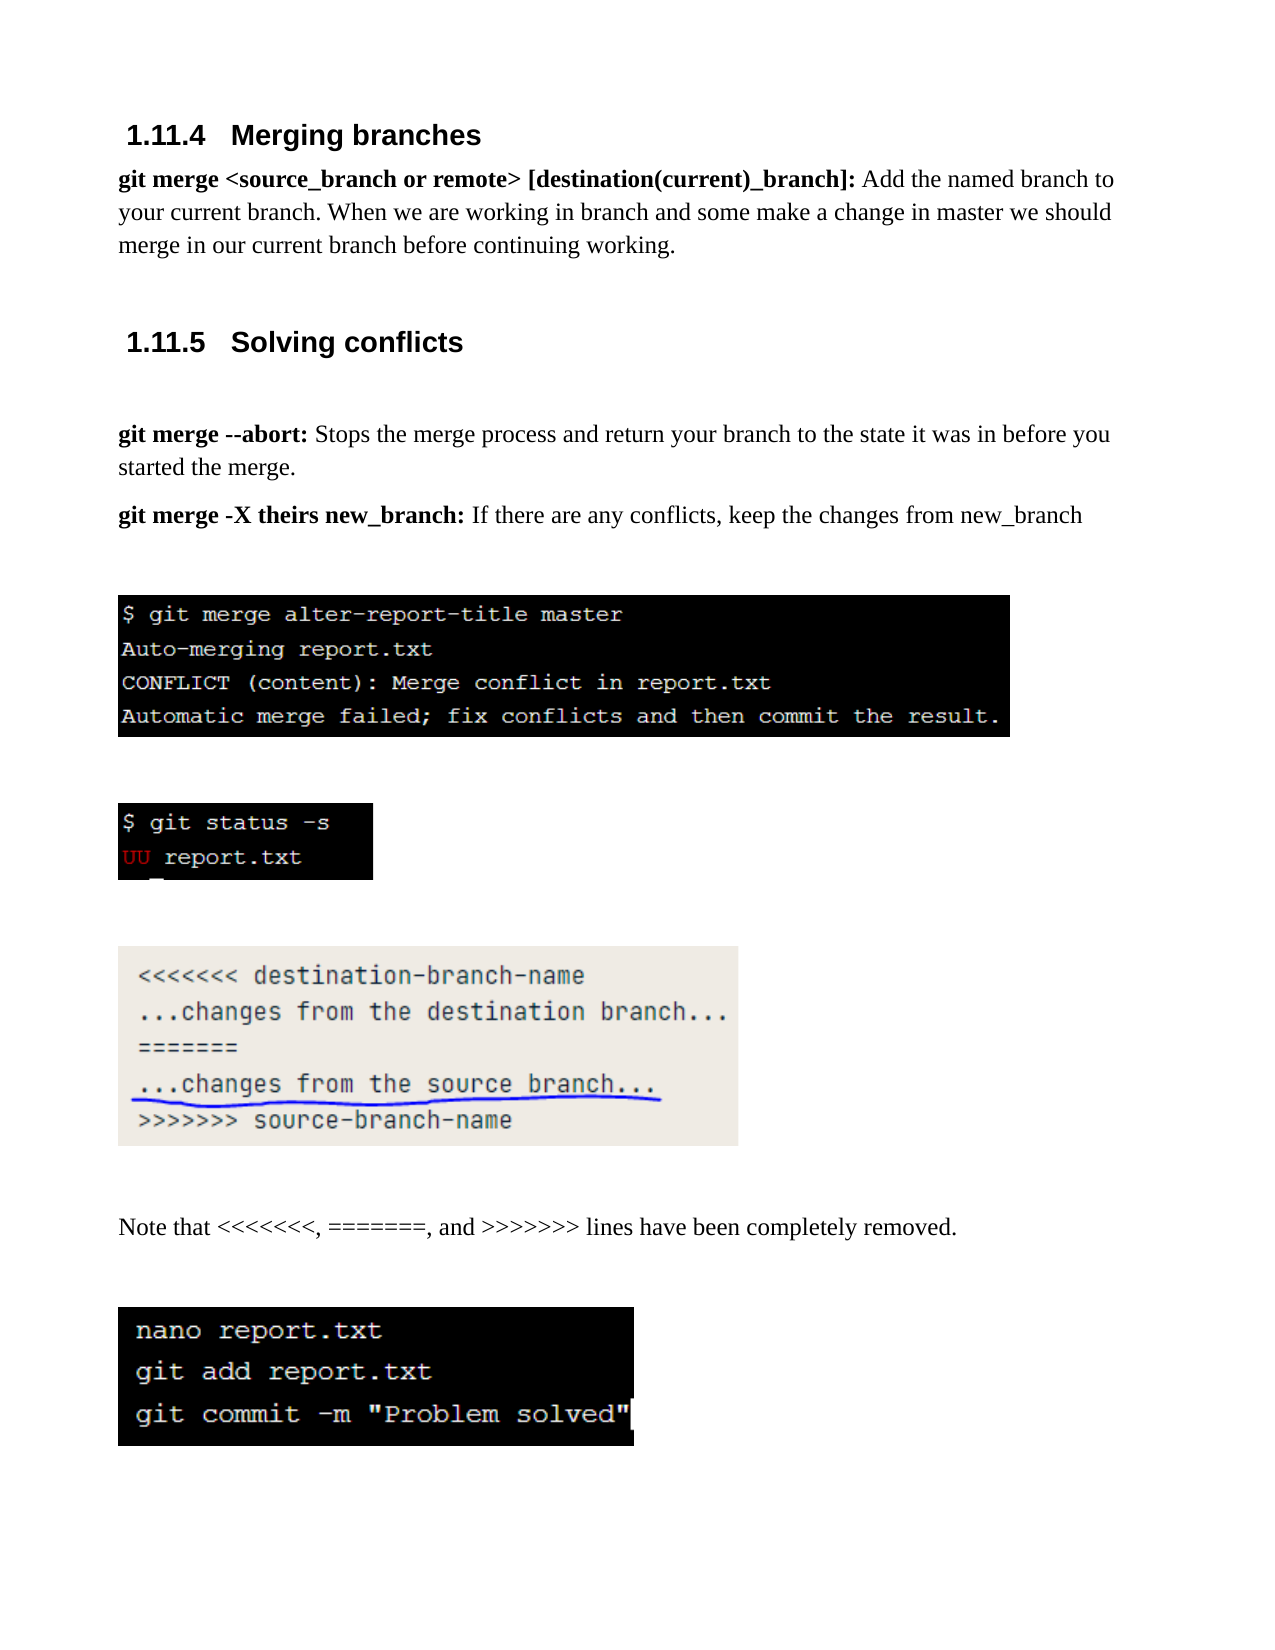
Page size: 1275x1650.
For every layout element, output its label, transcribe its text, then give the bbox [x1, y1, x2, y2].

subtitle Merging branches [118, 118, 1157, 152]
picture [118, 803, 374, 880]
text Note that <<<<<<<, =======, and >>>>>>> lines have been completely removed. [118, 1212, 1157, 1241]
text git merge --abort: Stops the merge process and return your branch to the state it was in before you started the merge. [118, 419, 1157, 481]
picture [118, 595, 1010, 737]
text git merge <source_branch or remote> [destination(current)_branch]: Add the named branch to your current branch. When we are working in branch and some make a change in master we should merge in our current branch before continuing working. [118, 164, 1157, 259]
text git merge -X theirs new_branch: If there are any conflicts, keep the changes from new_branch [118, 500, 1157, 528]
picture [118, 1307, 634, 1446]
picture [118, 946, 739, 1146]
subtitle Solving conflicts [118, 325, 1157, 359]
